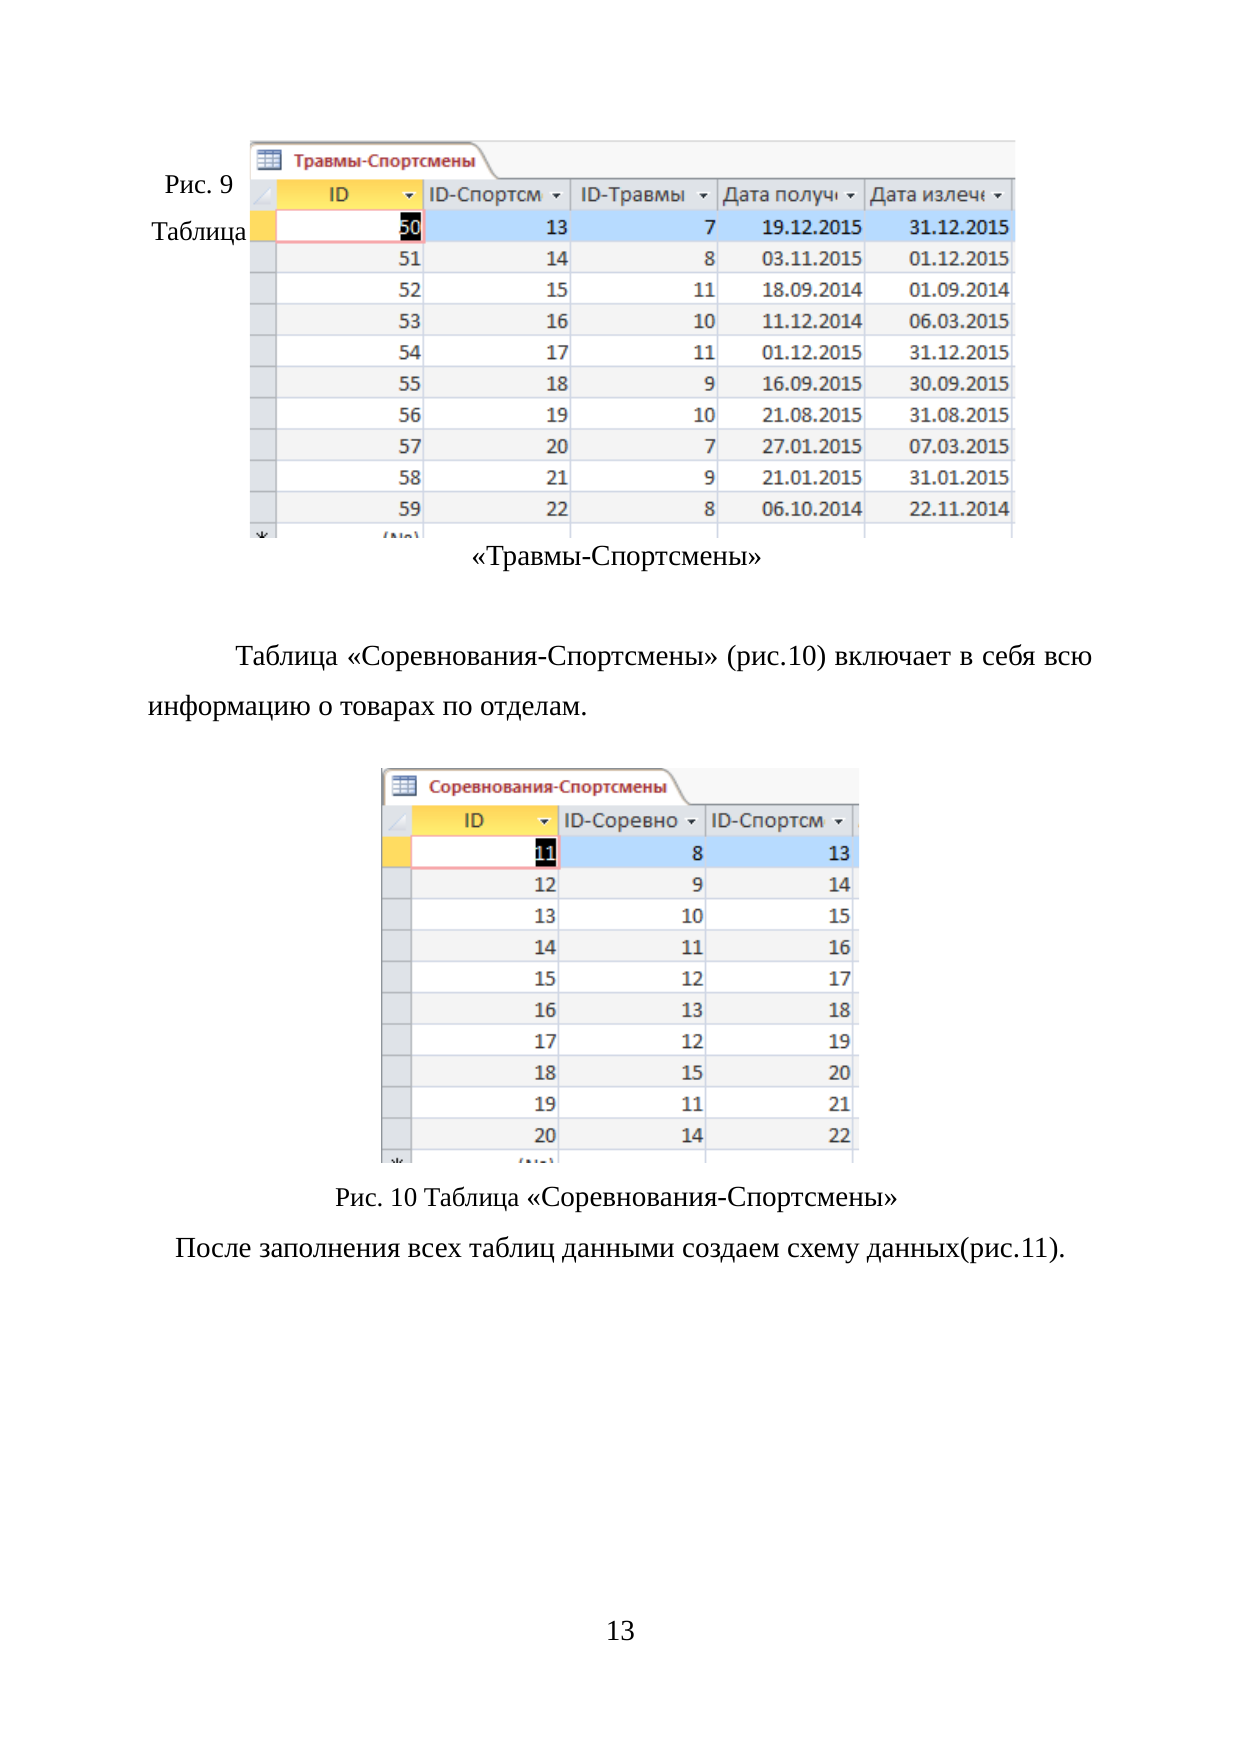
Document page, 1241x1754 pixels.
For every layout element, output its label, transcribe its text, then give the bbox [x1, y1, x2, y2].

picture [381, 768, 860, 1163]
picture [249, 139, 1016, 538]
text После заполнения всех таблиц данными создаем схему данных(рис.11). [148, 1230, 1092, 1263]
text Рис. 9 Таблица «Травмы-Спортсмены» [148, 168, 1092, 571]
text Рис. 10 Таблица «Соревнования-Спортсмены» [148, 739, 1092, 1213]
text Таблица «Соревнования-Спортсмены» (рис.10) включает в себя всю информацию о товарах по отделам. [148, 638, 1092, 722]
